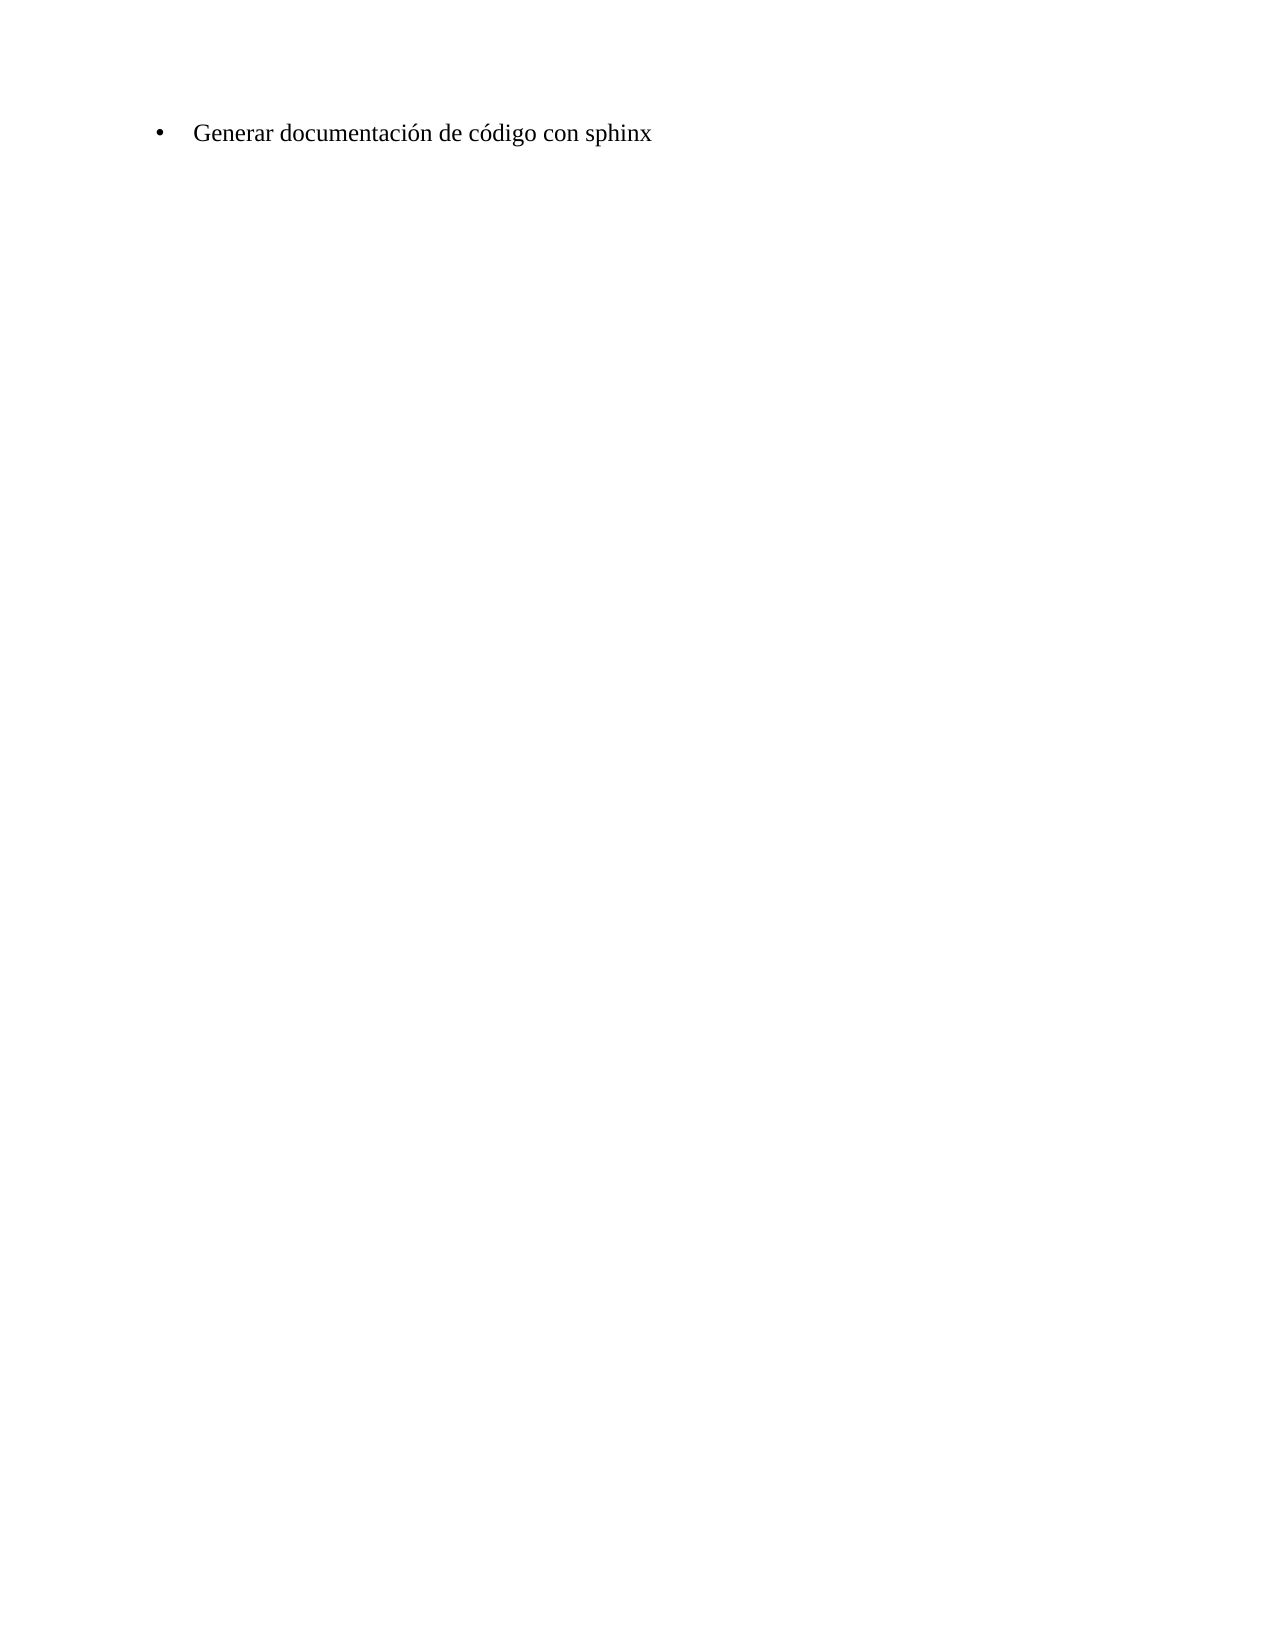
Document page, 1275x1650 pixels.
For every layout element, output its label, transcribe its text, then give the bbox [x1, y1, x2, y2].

list Generar documentación de código con sphinx [156, 118, 1157, 147]
